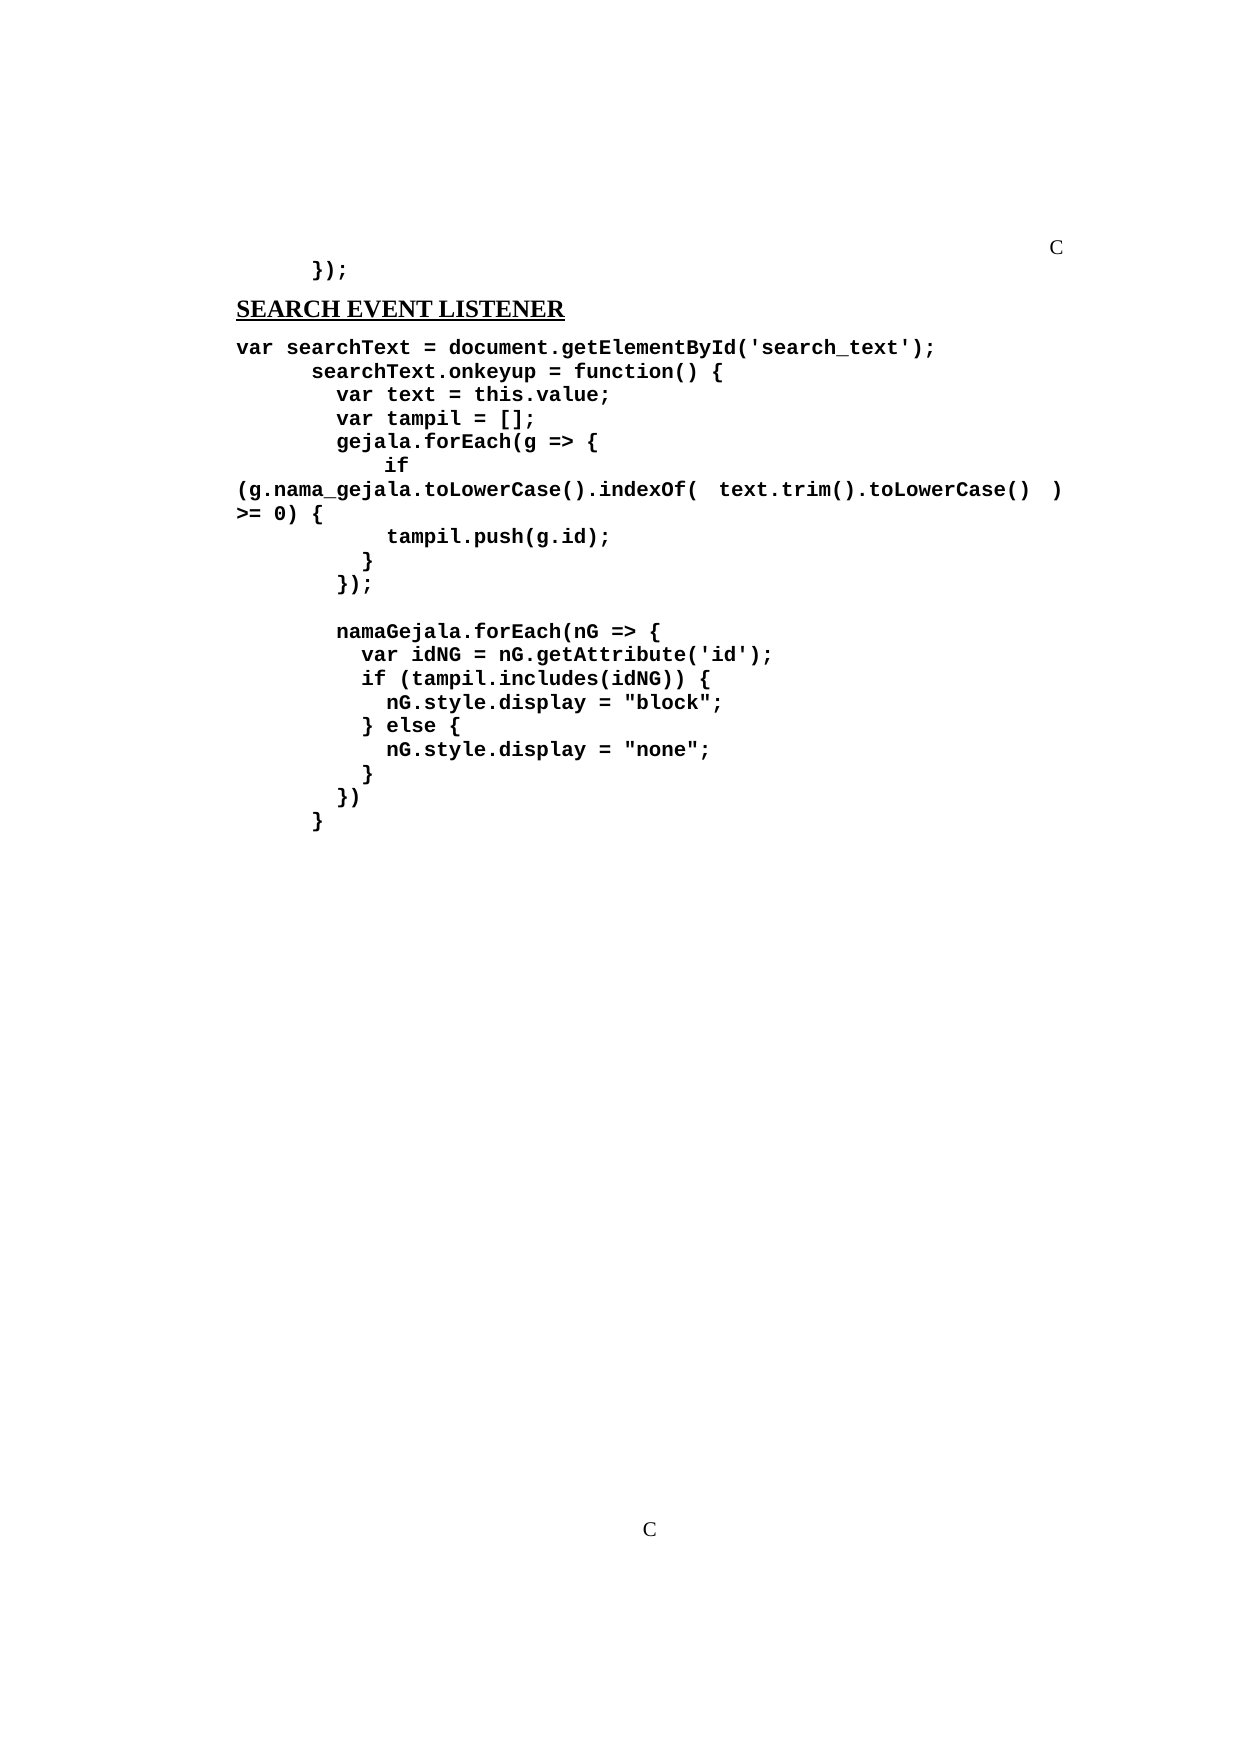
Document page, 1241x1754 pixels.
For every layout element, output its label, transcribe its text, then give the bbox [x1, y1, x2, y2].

text var text = this.value; [236, 384, 1063, 408]
text namaGejala.forEach(nG => { [236, 621, 1063, 644]
text nG.style.display = "none"; [236, 739, 1063, 763]
text } [236, 810, 1063, 833]
text if (g.nama_gejala.toLowerCase().indexOf( text.trim().toLowerCase() ) >= 0) { [236, 455, 1063, 526]
text }); [236, 573, 1063, 597]
text } [236, 763, 1063, 786]
text gejala.forEach(g => { [236, 432, 1063, 455]
text var idNG = nG.getAttribute('id'); [236, 644, 1063, 668]
text searchText.onkeyup = function() { [236, 361, 1063, 384]
text SEARCH EVENT LISTENER [236, 295, 1063, 323]
text }) [236, 786, 1063, 810]
text } else { [236, 715, 1063, 739]
text var searchText = document.getElementById('search_text'); [236, 337, 1063, 361]
text } [236, 550, 1063, 573]
text if (tampil.includes(idNG)) { [236, 668, 1063, 692]
text tampil.push(g.id); [236, 526, 1063, 550]
text var tampil = []; [236, 408, 1063, 432]
text }); [236, 259, 1063, 283]
text nG.style.display = "block"; [236, 692, 1063, 715]
